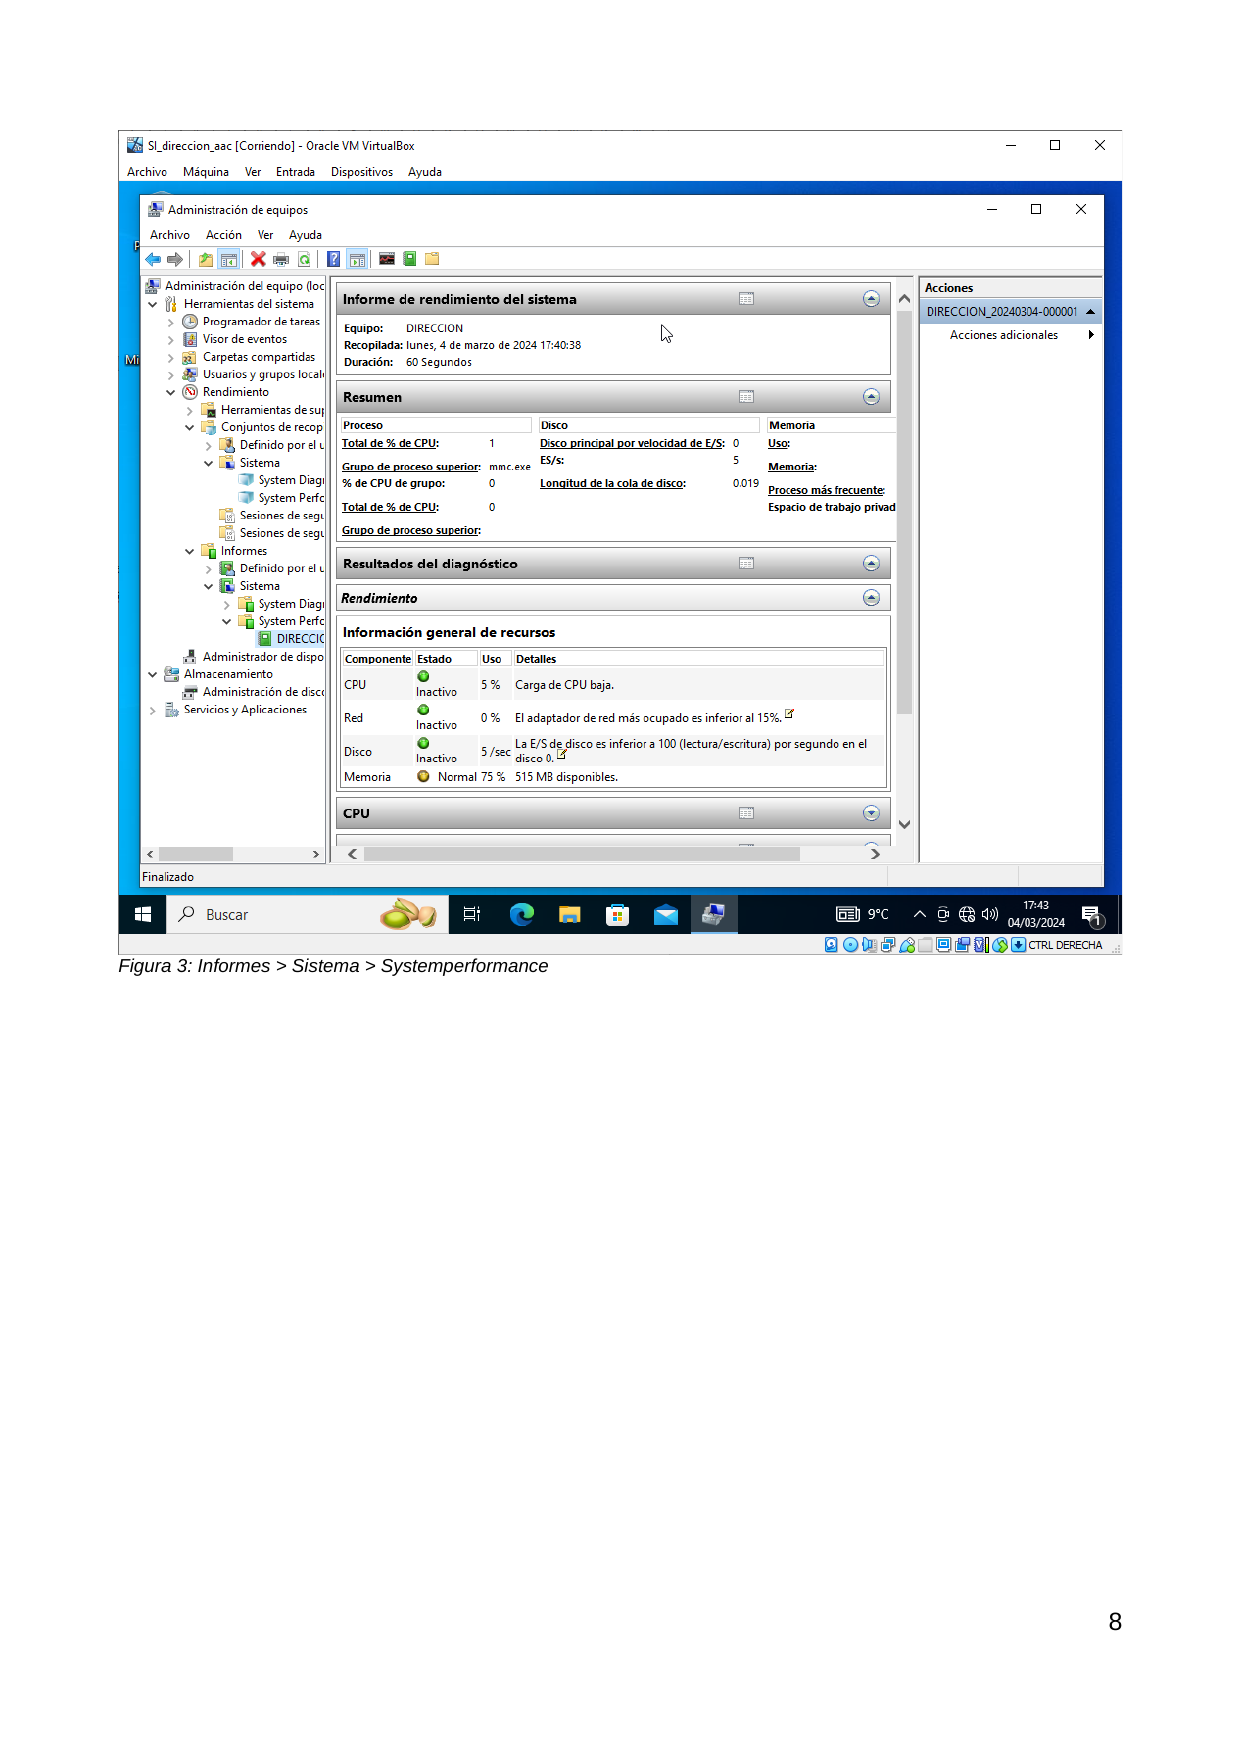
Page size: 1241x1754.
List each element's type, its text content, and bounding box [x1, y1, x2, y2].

picture [118, 130, 1123, 955]
text Figura 3: Informes > Sistema > Systemperformance [118, 955, 1122, 976]
